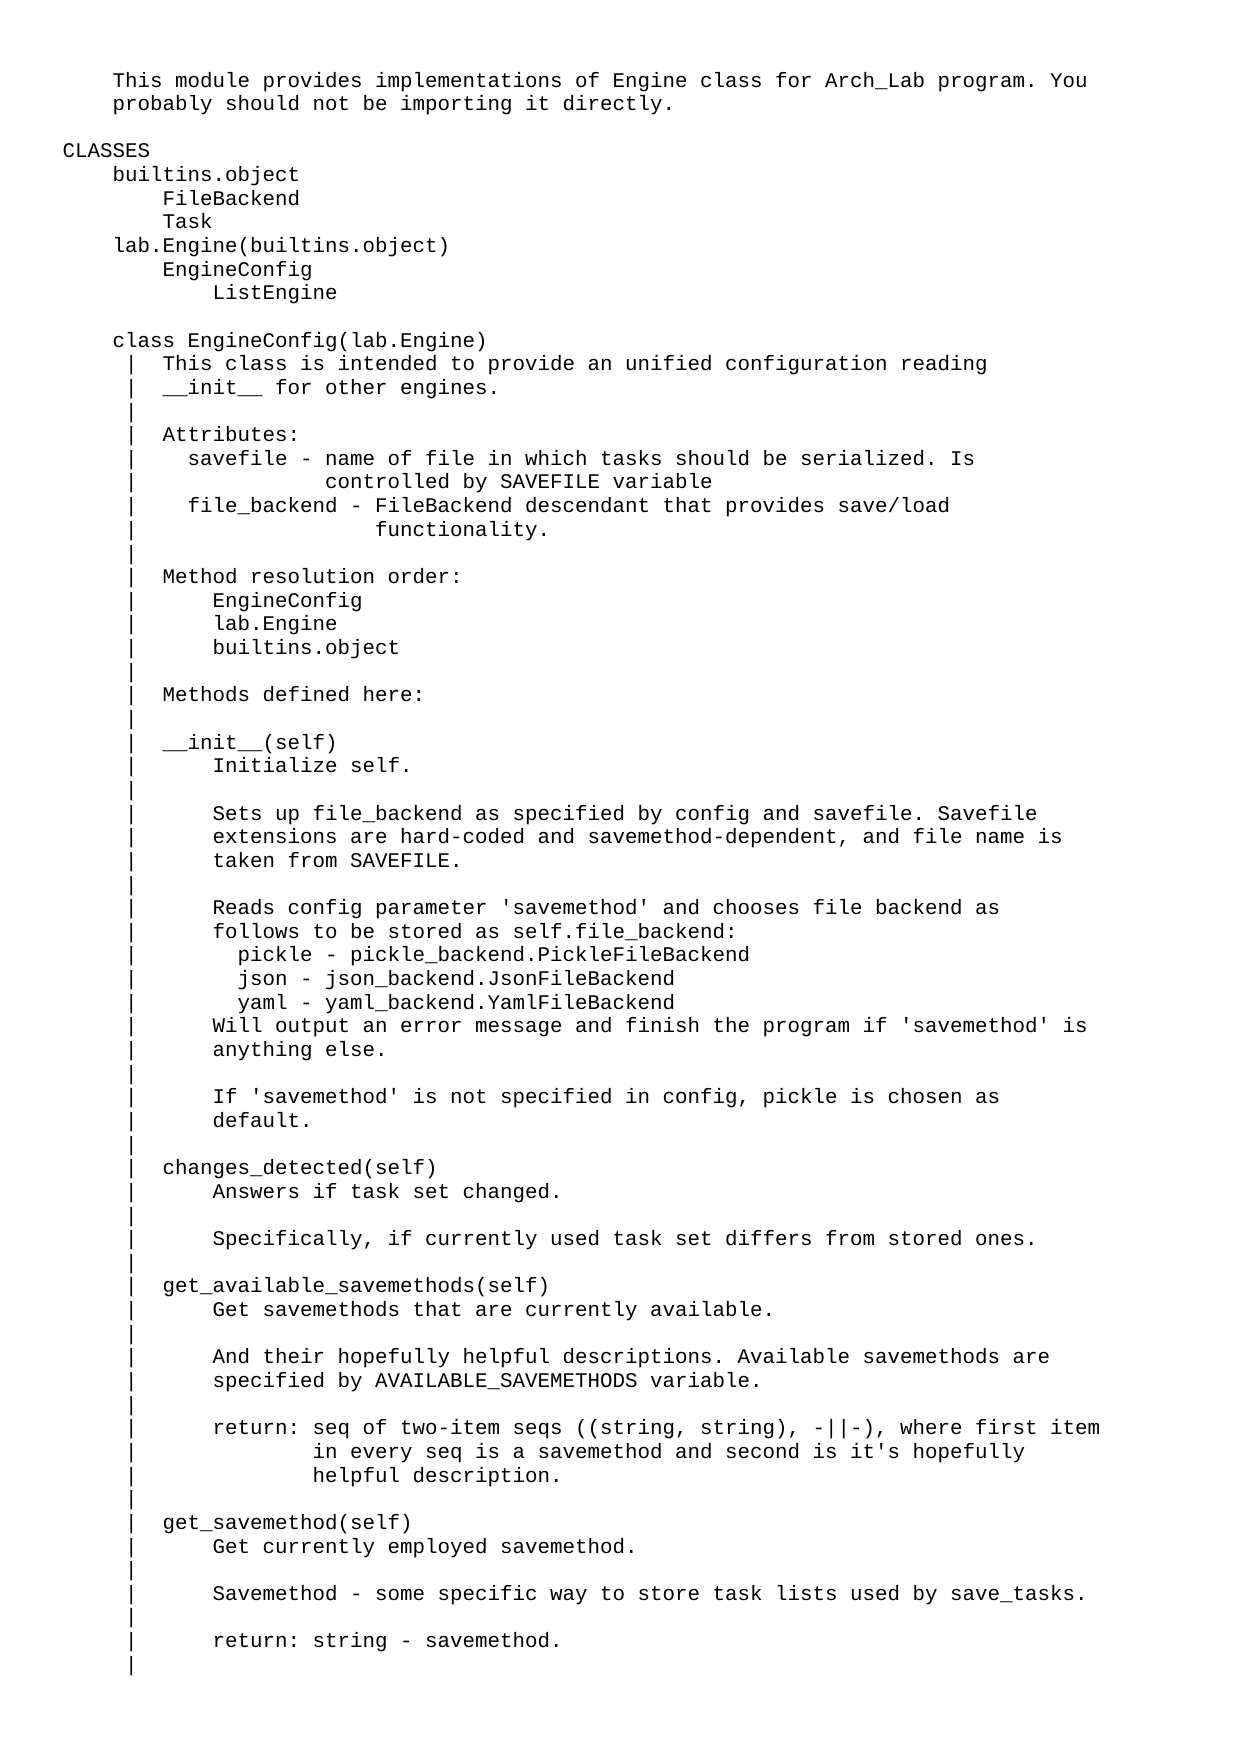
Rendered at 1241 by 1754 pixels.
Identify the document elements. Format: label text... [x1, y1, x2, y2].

text | [62, 1134, 1181, 1157]
text ListEngine [62, 282, 1181, 306]
text | Methods defined here: [62, 684, 1181, 708]
text | Method resolution order: [62, 566, 1181, 590]
text | follows to be stored as self.file_backend: [62, 921, 1181, 944]
text class EngineConfig(lab.Engine) [62, 330, 1181, 353]
text | [62, 542, 1181, 566]
text | Attributes: [62, 424, 1181, 448]
text | Will output an error message and finish the program if 'savemethod' is [62, 1015, 1181, 1039]
text EngineConfig [62, 259, 1181, 282]
text | Savemethod - some specific way to store task lists used by save_tasks. [62, 1583, 1181, 1607]
text | [62, 779, 1181, 803]
text | get_available_savemethods(self) [62, 1276, 1181, 1299]
text | Initialize self. [62, 755, 1181, 779]
text | If 'savemethod' is not specified in config, pickle is chosen as [62, 1086, 1181, 1110]
text | return: string - savemethod. [62, 1630, 1181, 1654]
text | get_savemethod(self) [62, 1512, 1181, 1536]
text | json - json_backend.JsonFileBackend [62, 968, 1181, 992]
text | in every seq is a savemethod and second is it's hopefully [62, 1441, 1181, 1465]
text | Answers if task set changed. [62, 1181, 1181, 1204]
text | functionality. [62, 519, 1181, 542]
text | [62, 1063, 1181, 1086]
text | Get savemethods that are currently available. [62, 1299, 1181, 1323]
text | lab.Engine [62, 613, 1181, 637]
text | builtins.object [62, 637, 1181, 661]
text | return: seq of two-item seqs ((string, string), -||-), where first item [62, 1417, 1181, 1441]
text | [62, 1488, 1181, 1512]
text | [62, 1204, 1181, 1228]
text | Specifically, if currently used task set differs from stored ones. [62, 1228, 1181, 1252]
text | This class is intended to provide an unified configuration reading [62, 353, 1181, 377]
text | changes_detected(self) [62, 1157, 1181, 1181]
text | yaml - yaml_backend.YamlFileBackend [62, 992, 1181, 1015]
text | __init__(self) [62, 732, 1181, 755]
text | [62, 1394, 1181, 1417]
text | controlled by SAVEFILE variable [62, 472, 1181, 495]
text | [62, 661, 1181, 684]
text | [62, 1559, 1181, 1583]
text | [62, 401, 1181, 424]
text This module provides implementations of Engine class for Arch_Lab program. You [62, 69, 1181, 93]
text | [62, 1607, 1181, 1630]
text | And their hopefully helpful descriptions. Available savemethods are [62, 1346, 1181, 1370]
text Task [62, 211, 1181, 235]
text | [62, 1252, 1181, 1276]
text | __init__ for other engines. [62, 377, 1181, 401]
text | specified by AVAILABLE_SAVEMETHODS variable. [62, 1370, 1181, 1394]
text builtins.object [62, 164, 1181, 188]
text FileBackend [62, 188, 1181, 211]
text | extensions are hard-coded and savemethod-dependent, and file name is [62, 826, 1181, 850]
text | [62, 1654, 1181, 1677]
text | Reads config parameter 'savemethod' and chooses file backend as [62, 897, 1181, 921]
text | [62, 708, 1181, 732]
text probably should not be importing it directly. [62, 93, 1181, 117]
text | [62, 1323, 1181, 1346]
text CLASSES [62, 141, 1181, 164]
text | Get currently employed savemethod. [62, 1536, 1181, 1559]
text | helpful description. [62, 1465, 1181, 1488]
text | Sets up file_backend as specified by config and savefile. Savefile [62, 803, 1181, 826]
text | default. [62, 1110, 1181, 1134]
text | savefile - name of file in which tasks should be serialized. Is [62, 448, 1181, 472]
text | file_backend - FileBackend descendant that provides save/load [62, 495, 1181, 519]
text | pickle - pickle_backend.PickleFileBackend [62, 944, 1181, 968]
text | [62, 873, 1181, 897]
text lab.Engine(builtins.object) [62, 235, 1181, 259]
text | taken from SAVEFILE. [62, 850, 1181, 873]
text | EngineConfig [62, 590, 1181, 613]
text | anything else. [62, 1039, 1181, 1063]
